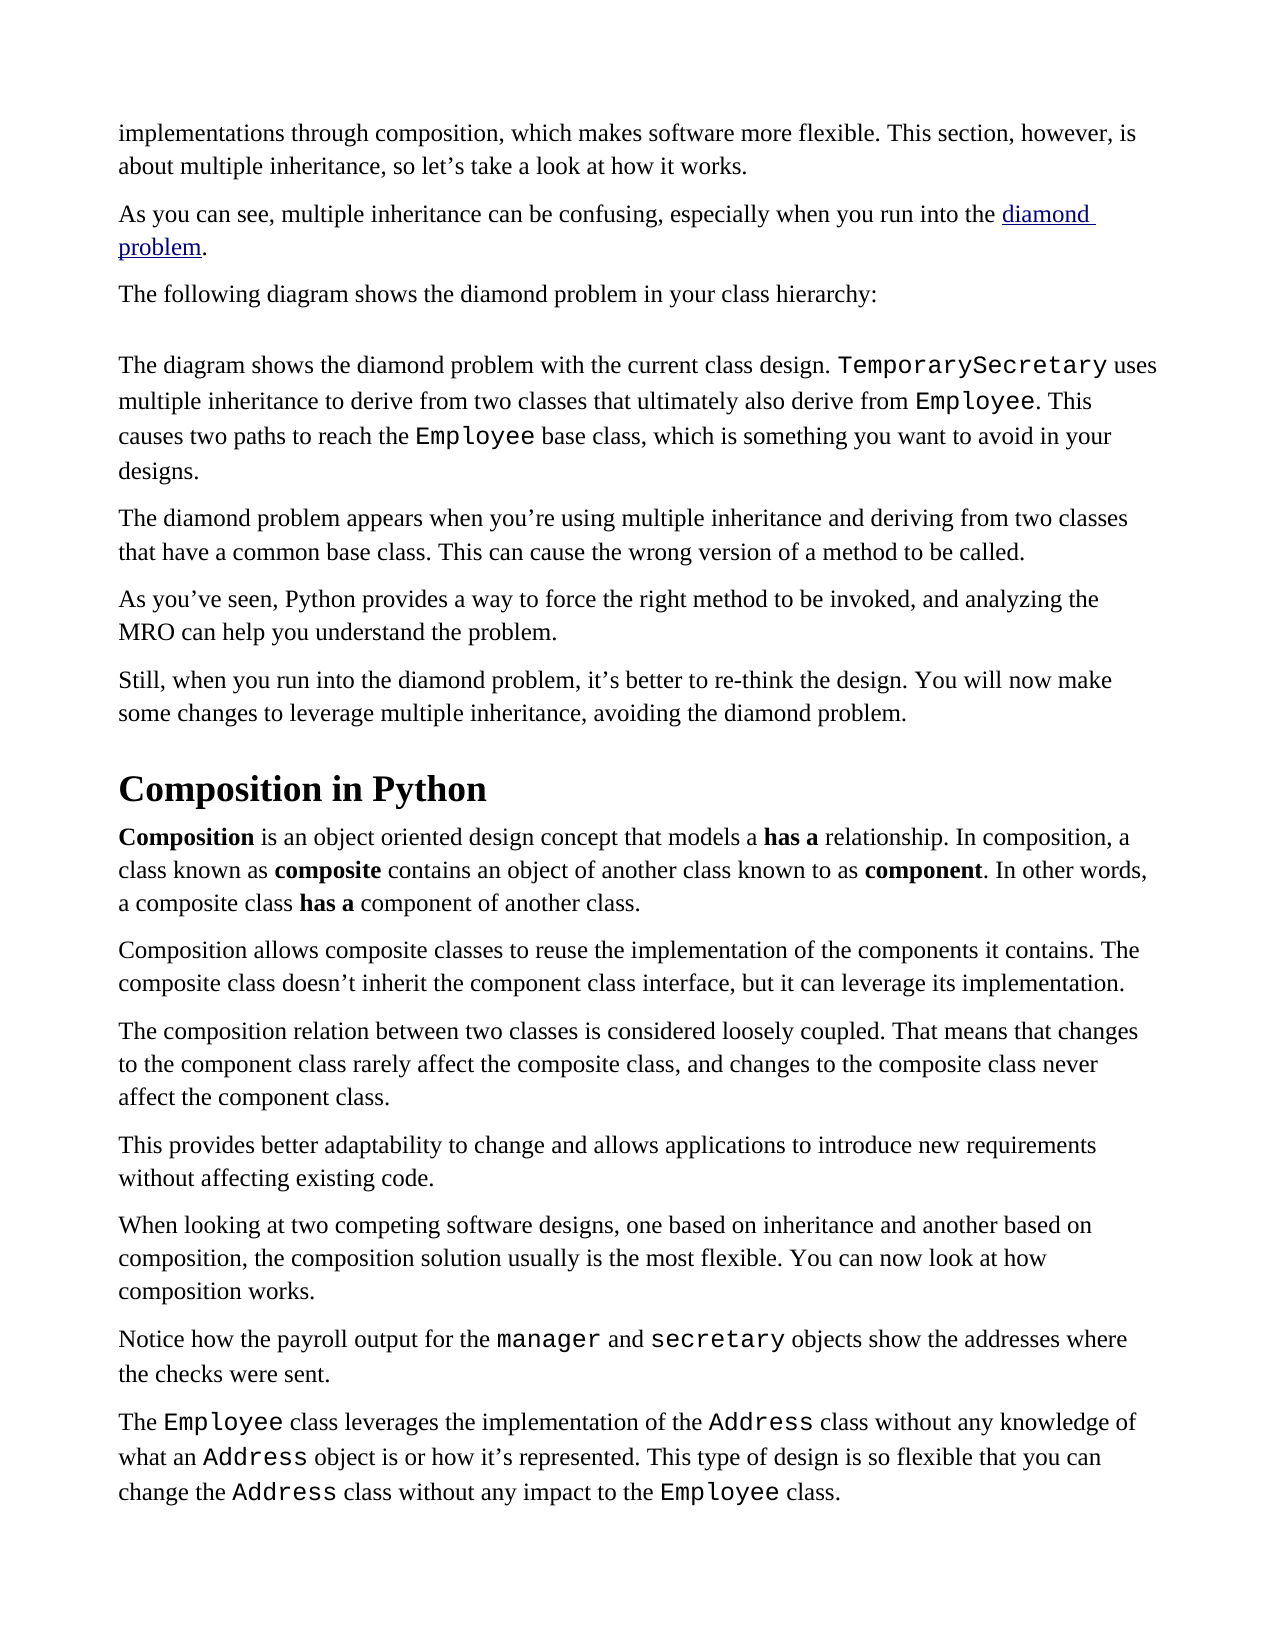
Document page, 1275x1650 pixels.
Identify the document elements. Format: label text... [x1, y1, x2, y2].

subtitle Composition in Python [118, 766, 1157, 809]
text The composition relation between two classes is considered loosely coupled. That means that changes to the component class rarely affect the composite class, and changes to the composite class never affect the component class. [118, 1016, 1157, 1111]
text When looking at two competing software designs, one based on inheritance and another based on composition, the composition solution usually is the most flexible. You can now look at how composition works. [118, 1210, 1157, 1305]
text The Employee class leverages the implementation of the Address class without any knowledge of what an Address object is or how it’s represented. This type of design is so flexible that you can change the Address class without any impact to the Employee class. [118, 1407, 1157, 1508]
text Composition is an object oriented design concept that models a has a relationship. In composition, a class known as composite contains an object of another class known to as component. In other words, a composite class has a component of another class. [118, 822, 1157, 917]
text As you can see, multiple inheritance can be confusing, especially when you run into the diamond problem. [118, 199, 1157, 261]
text Notice how the payroll output for the manager and secretary objects show the addresses where the checks were sent. [118, 1324, 1157, 1388]
text The diagram shows the diamond problem with the current class design. TemporarySecretary uses multiple inheritance to derive from two classes that ultimately also derive from Employee. This causes two paths to reach the Employee base class, which is something you want to avoid in your designs. [118, 351, 1157, 485]
text As you’ve seen, Python provides a way to force the right method to be invoked, and analyzing the MRO can help you understand the problem. [118, 584, 1157, 646]
text Still, when you run into the diamond problem, it’s better to re-think the design. You will now make some changes to leverage multiple inheritance, avoiding the diamond problem. [118, 665, 1157, 727]
text implementations through composition, which makes software more flexible. This section, however, is about multiple inheritance, so let’s take a look at how it works. [118, 118, 1157, 180]
text The diamond problem appears when you’re using multiple inheritance and deriving from two classes that have a common base class. This can cause the wrong version of a method to be called. [118, 503, 1157, 565]
text Composition allows composite classes to reuse the implementation of the components it contains. The composite class doesn’t inherit the component class interface, but it can leverage its implementation. [118, 936, 1157, 997]
text The following diagram shows the diamond problem in your class hierarchy: [118, 279, 1157, 308]
text This provides better adaptability to change and allows applications to introduce new requirements without affecting existing code. [118, 1130, 1157, 1192]
